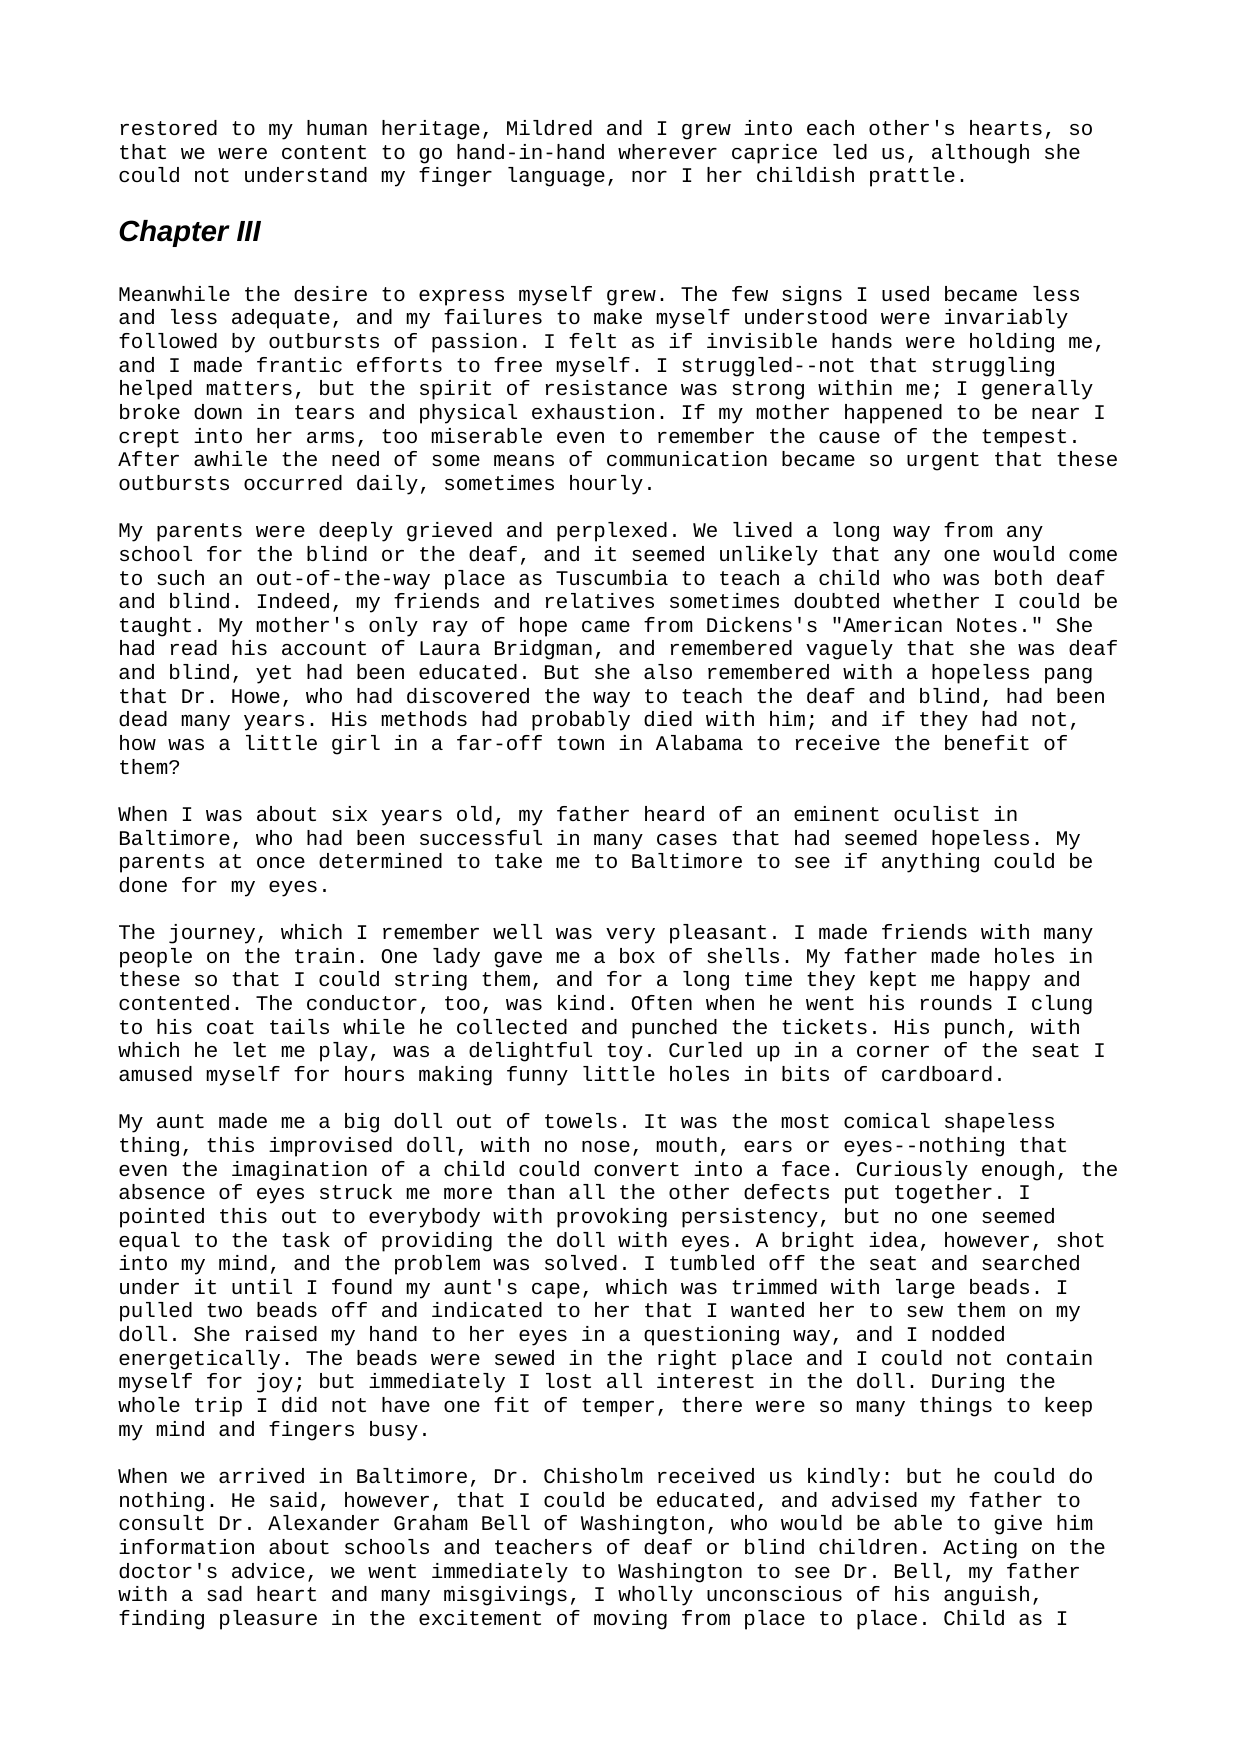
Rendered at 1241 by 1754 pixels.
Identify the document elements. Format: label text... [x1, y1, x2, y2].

text Meanwhile the desire to express myself grew. The few signs I used became less and less adequate, and my failures to make myself understood were invariably followed by outbursts of passion. I felt as if invisible hands were holding me, and I made frantic efforts to free myself. I struggled--not that struggling helped matters, but the spirit of resistance was strong within me; I generally broke down in tears and physical exhaustion. If my mother happened to be near I crept into her arms, too miserable even to remember the cause of the tempest. After awhile the need of some means of communication became so urgent that these outbursts occurred daily, sometimes hourly. [118, 284, 1122, 497]
text When we arrived in Baltimore, Dr. Chisholm received us kindly: but he could do nothing. He said, however, that I could be educated, and advised my father to consult Dr. Alexander Graham Bell of Washington, who would be able to give him information about schools and teachers of deaf or blind children. Acting on the doctor's advice, we went immediately to Washington to see Dr. Bell, my father with a sad heart and many misgivings, I wholly unconscious of his anguish, finding pleasure in the excitement of moving from place to place. Child as I [118, 1466, 1122, 1632]
text restored to my human heritage, Mildred and I grew into each other's hearts, so that we were content to go hand-in-hand wherever caprice led us, although she could not understand my finger language, nor I her childish prattle. [118, 118, 1122, 189]
subtitle Chapter III [118, 214, 1122, 248]
text When I was about six years old, my father heard of an eminent oculist in Baltimore, who had been successful in many cases that had seemed hopeless. My parents at once determined to take me to Baltimore to see if anything could be done for my eyes. [118, 804, 1122, 898]
text My parents were deeply grieved and perplexed. We lived a long way from any school for the blind or the deaf, and it seemed unlikely that any one would come to such an out-of-the-way place as Tuscumbia to teach a child who was both deaf and blind. Indeed, my friends and relatives sometimes doubted whether I could be taught. My mother's only ray of hope came from Dickens's "American Notes." She had read his account of Laura Bridgman, and remembered vaguely that she was deaf and blind, yet had been educated. But she also remembered with a hopeless pang that Dr. Howe, who had discovered the way to teach the deaf and blind, had been dead many years. His methods had probably died with him; and if they had not, how was a little girl in a far-off town in Alabama to receive the benefit of them? [118, 520, 1122, 780]
text The journey, which I remember well was very pleasant. I made friends with many people on the train. One lady gave me a box of shells. My father made holes in these so that I could string them, and for a long time they kept me happy and contented. The conductor, too, was kind. Often when he went his rounds I clung to his coat tails while he collected and punched the tickets. His punch, with which he let me play, was a delightful toy. Curled up in a corner of the seat I amused myself for hours making funny little holes in bits of cardboard. [118, 922, 1122, 1088]
text My aunt made me a big doll out of towels. It was the most comical shapeless thing, this improvised doll, with no nose, mouth, ears or eyes--nothing that even the imagination of a child could convert into a face. Curiously enough, the absence of eyes struck me more than all the other defects put together. I pointed this out to everybody with provoking persistency, but no one seemed equal to the task of providing the doll with eyes. A bright idea, however, shot into my mind, and the problem was solved. I tumbled off the seat and searched under it until I found my aunt's cape, which was trimmed with large beads. I pulled two beads off and indicated to her that I wanted her to sew them on my doll. She raised my hand to her eyes in a questioning way, and I nodded energetically. The beads were sewed in the right place and I could not contain myself for joy; but immediately I lost all interest in the doll. During the whole trip I did not have one fit of temper, there were so many things to keep my mind and fingers busy. [118, 1111, 1122, 1442]
